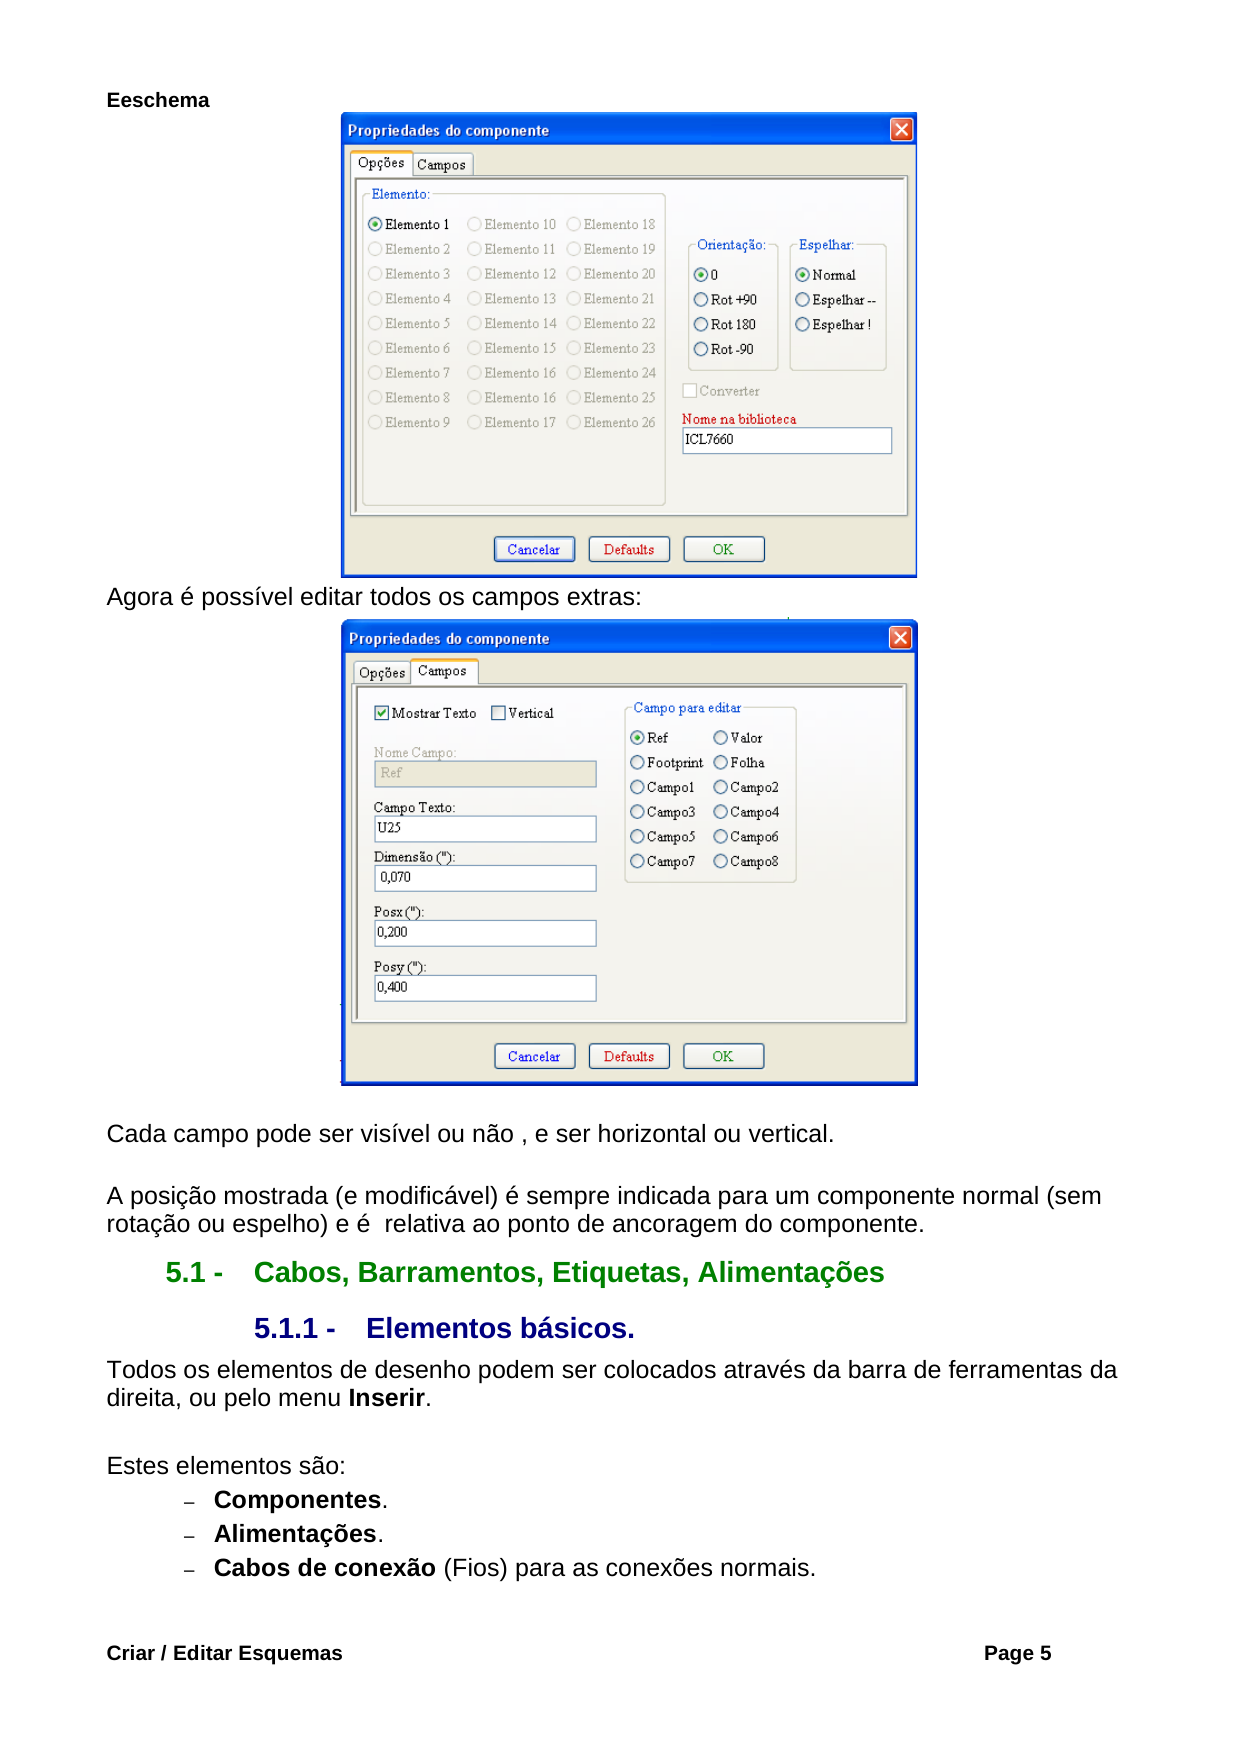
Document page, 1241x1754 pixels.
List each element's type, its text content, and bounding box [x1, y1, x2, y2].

list Alimentações. [184, 1520, 1151, 1548]
subtitle Cabos, Barramentos, Etiquetas, Alimentações [92, 1256, 1151, 1288]
picture [340, 112, 918, 578]
text Agora é possível editar todos os campos extras: [106, 583, 1151, 611]
list Componentes. [184, 1486, 1151, 1514]
list Cabos de conexão (Fios) para as conexões normais. [184, 1554, 1151, 1582]
picture [339, 617, 918, 1086]
text Estes elementos são: [106, 1452, 1151, 1480]
text Todos os elementos de desenho podem ser colocados através da barra de ferramentas da direita, ou pelo menu Inserir. [106, 1356, 1151, 1412]
subtitle Elementos básicos. [180, 1312, 1151, 1344]
text A posição mostrada (e modificável) é sempre indicada para um componente normal (sem rotação ou espelho) e é relativa ao ponto de ancoragem do componente. [106, 1182, 1151, 1238]
text Cada campo pode ser visível ou não , e ser horizontal ou vertical. [106, 1120, 1151, 1148]
